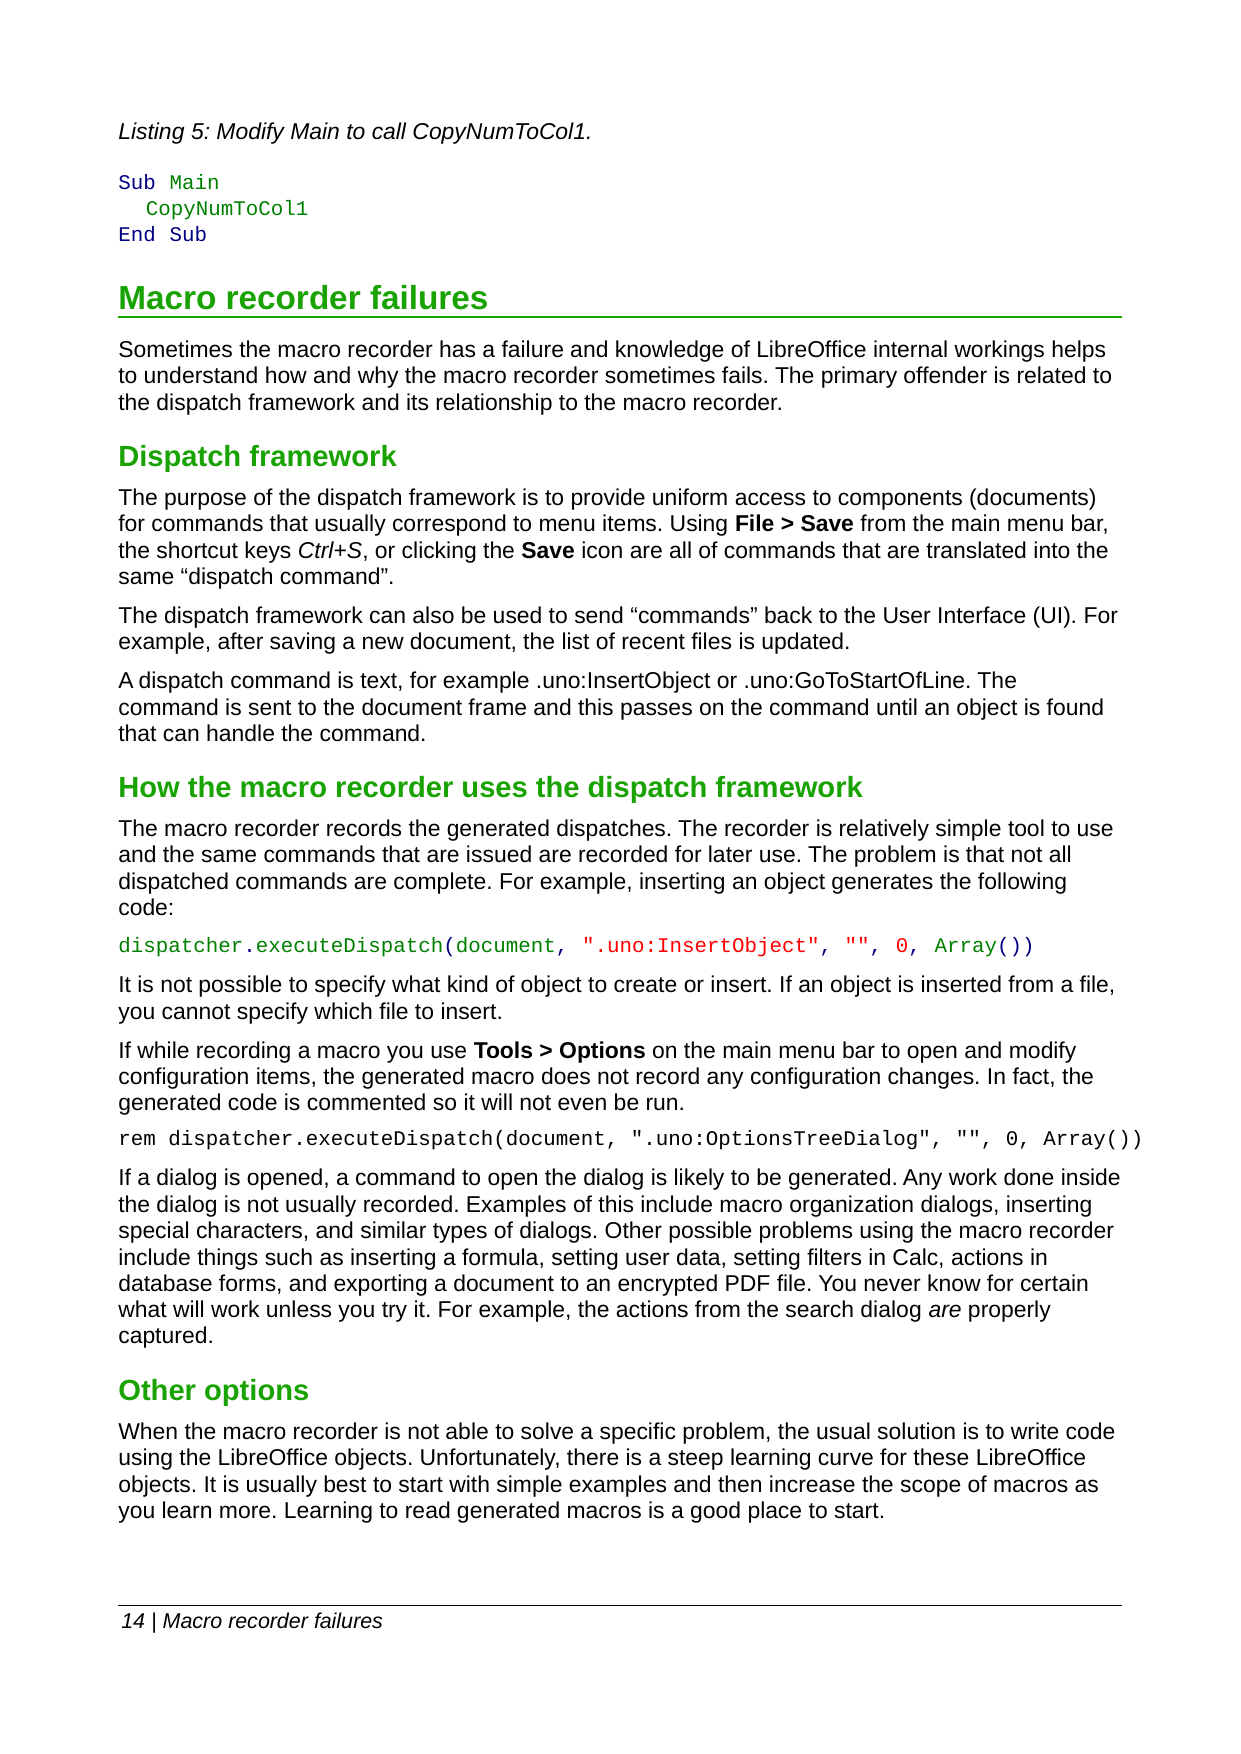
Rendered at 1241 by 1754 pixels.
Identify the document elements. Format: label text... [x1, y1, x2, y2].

text If while recording a macro you use Tools > Options on the main menu bar to open and modify configuration items, the generated macro does not record any configuration changes. In fact, the generated code is commented so it will not even be run. [118, 1037, 1122, 1116]
text The macro recorder records the generated dispatches. The recorder is relatively simple tool to use and the same commands that are issued are recorded for later use. The problem is that not all dispatched commands are complete. For example, inserting an object generates the following code: [118, 815, 1122, 921]
text A dispatch command is text, for example .uno:InsertObject or .uno:GoToStartOfLine. The command is sent to the document frame and this passes on the command until an object is found that can handle the command. [118, 667, 1122, 746]
text The dispatch framework can also be used to send “commands” back to the User Interface (UI). For example, after saving a new document, the list of recent files is updated. [118, 602, 1122, 654]
text If a dialog is opened, a command to open the dialog is likely to be generated. Any work done inside the dialog is not usually recorded. Examples of this include macro organization dialogs, inserting special characters, and similar types of dialogs. Other possible problems using the macro recorder include things such as inserting a formula, setting user data, setting filters in Calc, actions in database forms, and exporting a document to an encrypted PDF file. You never know for certain what will work unless you try it. For example, the actions from the search dialog are properly captured. [118, 1164, 1122, 1349]
text When the macro recorder is not able to solve a specific problem, the usual solution is to write code using the LibreOffice objects. Unfortunately, there is a steep learning curve for these LibreOffice objects. It is usually best to start with simple examples and then increase the scope of macros as you learn more. Learning to read generated macros is a good place to start. [118, 1418, 1122, 1523]
text CopyNumToCol1 [118, 196, 1122, 222]
text Sometimes the macro recorder has a failure and knowledge of LibreOffice internal workings helps to understand how and why the macro recorder sometimes fails. The primary offender is related to the dispatch framework and its relationship to the macro recorder. [118, 336, 1122, 415]
text dispatcher.executeDispatch(document, ".uno:InsertObject", "", 0, Array()) [118, 933, 1122, 959]
subtitle How the macro recorder uses the dispatch framework [118, 770, 1122, 803]
subtitle Dispatch framework [118, 439, 1122, 472]
subtitle Other options [118, 1372, 1122, 1406]
text rem dispatcher.executeDispatch(document, ".uno:OptionsTreeDialog", "", 0, Array()) [118, 1128, 1152, 1152]
text End Sub [118, 222, 1122, 248]
subtitle Macro recorder failures [118, 278, 1122, 316]
text It is not possible to specify what kind of object to create or insert. If an object is inserted from a file, you cannot specify which file to insert. [118, 971, 1122, 1024]
text The purpose of the dispatch framework is to provide uniform access to components (documents) for commands that usually correspond to menu items. Using File > Save from the main menu bar, the shortcut keys Ctrl+S, or clicking the Save icon are all of commands that are translated into the same “dispatch command”. [118, 484, 1122, 589]
text Listing 5: Modify Main to call CopyNumToCol1. [118, 118, 1122, 144]
text Sub Main [118, 170, 1122, 196]
